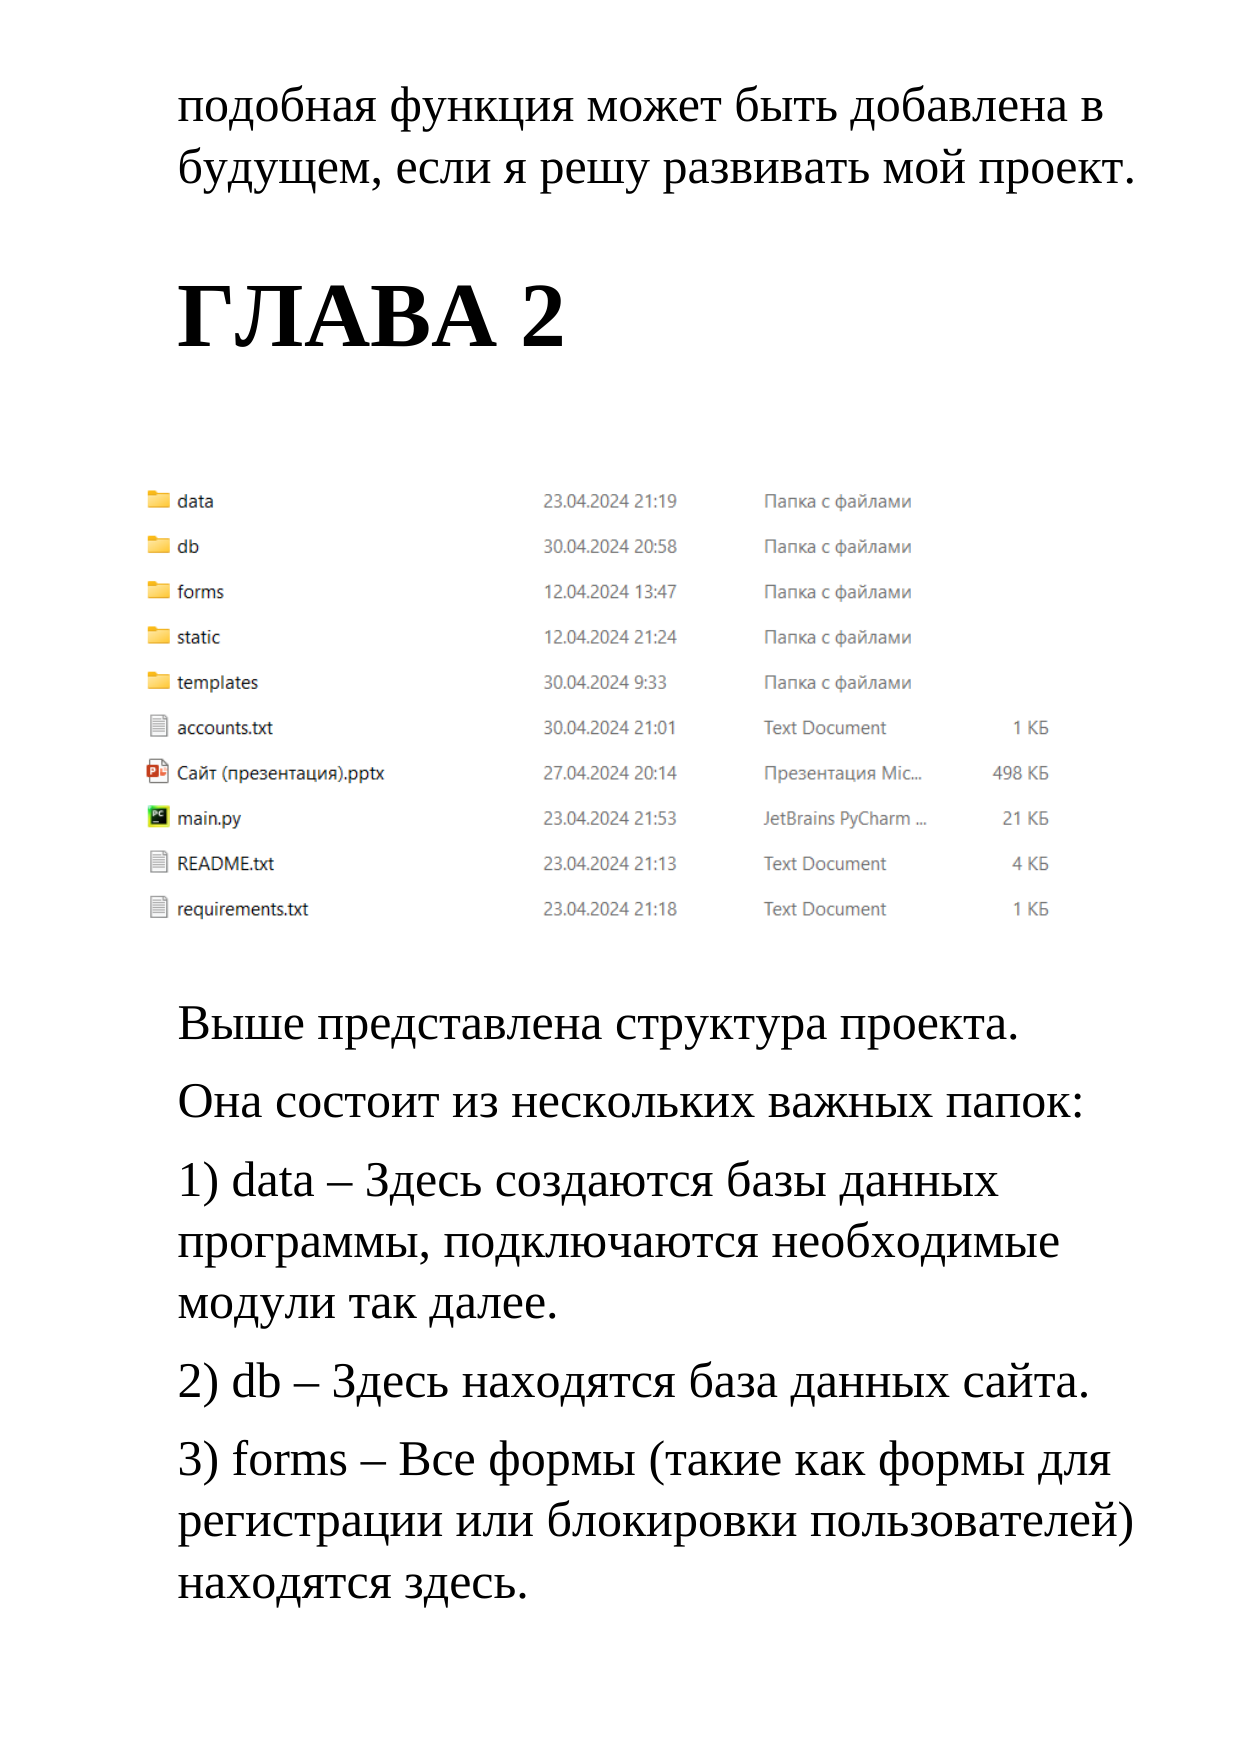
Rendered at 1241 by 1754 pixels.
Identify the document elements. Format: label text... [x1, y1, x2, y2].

text ГЛАВА 2 [177, 261, 1152, 367]
text 2) db – Здесь находятся база данных сайта. [177, 1350, 1152, 1408]
picture [132, 482, 1108, 967]
text Она состоит из нескольких важных папок: [177, 1071, 1152, 1129]
text подобная функция может быть добавлена в будущем, если я решу развивать мой проект. [177, 75, 1152, 194]
text Выше представлена структура проекта. [177, 993, 1152, 1051]
text 3) forms – Все формы (такие как формы для регистрации или блокировки пользователей) находятся здесь. [177, 1428, 1152, 1609]
text 1) data – Здесь создаются базы данных программы, подключаются необходимые модули так далее. [177, 1149, 1152, 1330]
